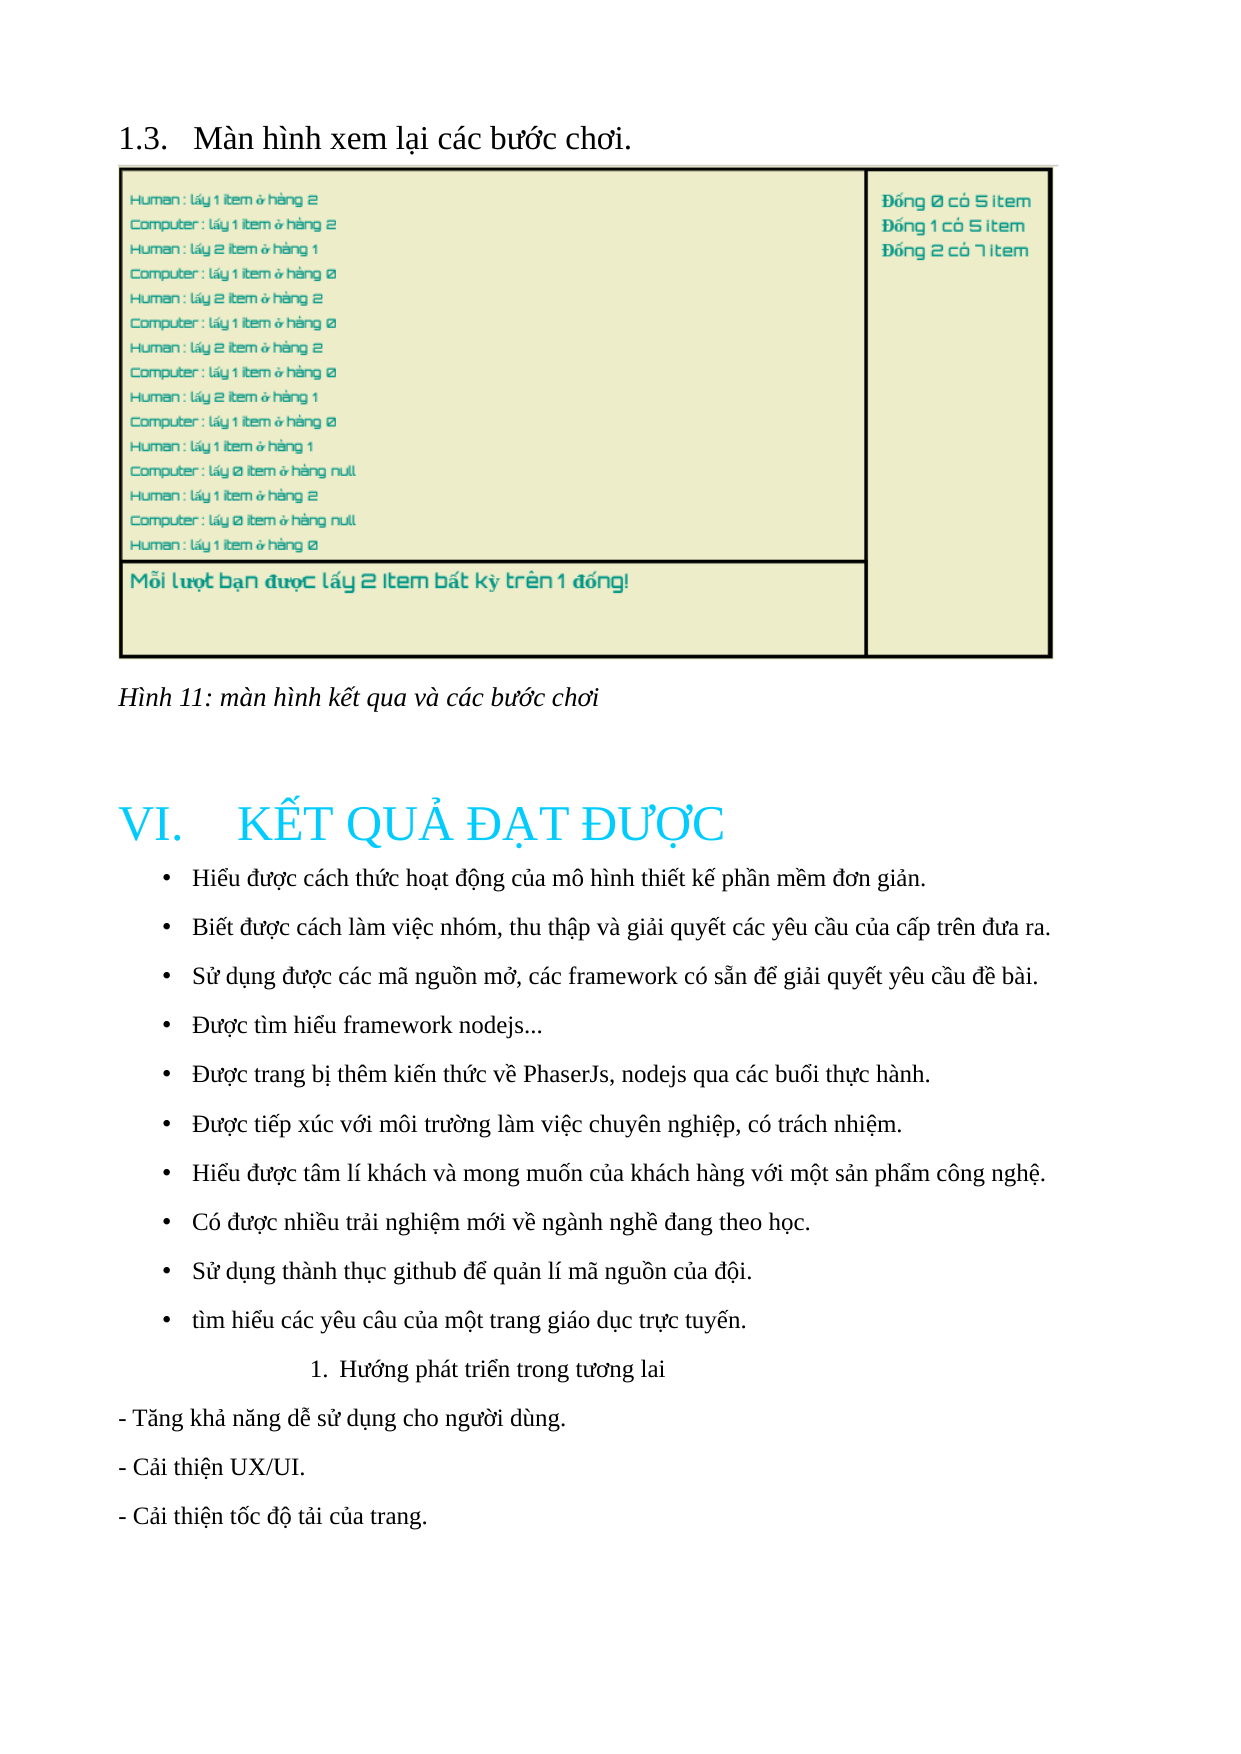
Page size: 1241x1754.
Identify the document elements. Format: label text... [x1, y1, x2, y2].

list Sử dụng được các mã nguồn mở, các framework có sẵn để giải quyết yêu cầu đề bài. [162, 961, 1122, 990]
list Sử dụng thành thục github để quản lí mã nguồn của đội. [162, 1256, 1122, 1284]
text - Cải thiện tốc độ tải của trang. [118, 1501, 1122, 1530]
list Được trang bị thêm kiến thức về PhaserJs, nodejs qua các buổi thực hành. [162, 1059, 1122, 1088]
text - Tăng khả năng dễ sử dụng cho người dùng. [118, 1403, 1122, 1432]
list Biết được cách làm việc nhóm, thu thập và giải quyết các yêu cầu của cấp trên đưa ra. [162, 912, 1122, 941]
text Hình 11: màn hình kết qua và các bước chơi [118, 681, 1122, 712]
title KẾT QUẢ ĐẠT ĐƯỢC [118, 793, 1122, 851]
subtitle Màn hình xem lại các bước chơi. [118, 118, 1122, 156]
list Hiểu được cách thức hoạt động của mô hình thiết kế phần mềm đơn giản. [162, 863, 1122, 892]
list tìm hiểu các yêu câu của một trang giáo dục trực tuyến. [162, 1305, 1122, 1334]
list Hướng phát triển trong tương lai [309, 1354, 1122, 1383]
text - Cải thiện UX/UI. [118, 1452, 1122, 1481]
picture [118, 164, 1059, 661]
list Được tiếp xúc với môi trường làm việc chuyên nghiệp, có trách nhiệm. [162, 1109, 1122, 1137]
list Hiểu được tâm lí khách và mong muốn của khách hàng với một sản phẩm công nghệ. [162, 1158, 1122, 1186]
list Có được nhiều trải nghiệm mới về ngành nghề đang theo học. [162, 1207, 1122, 1236]
list Được tìm hiểu framework nodejs... [162, 1011, 1122, 1039]
